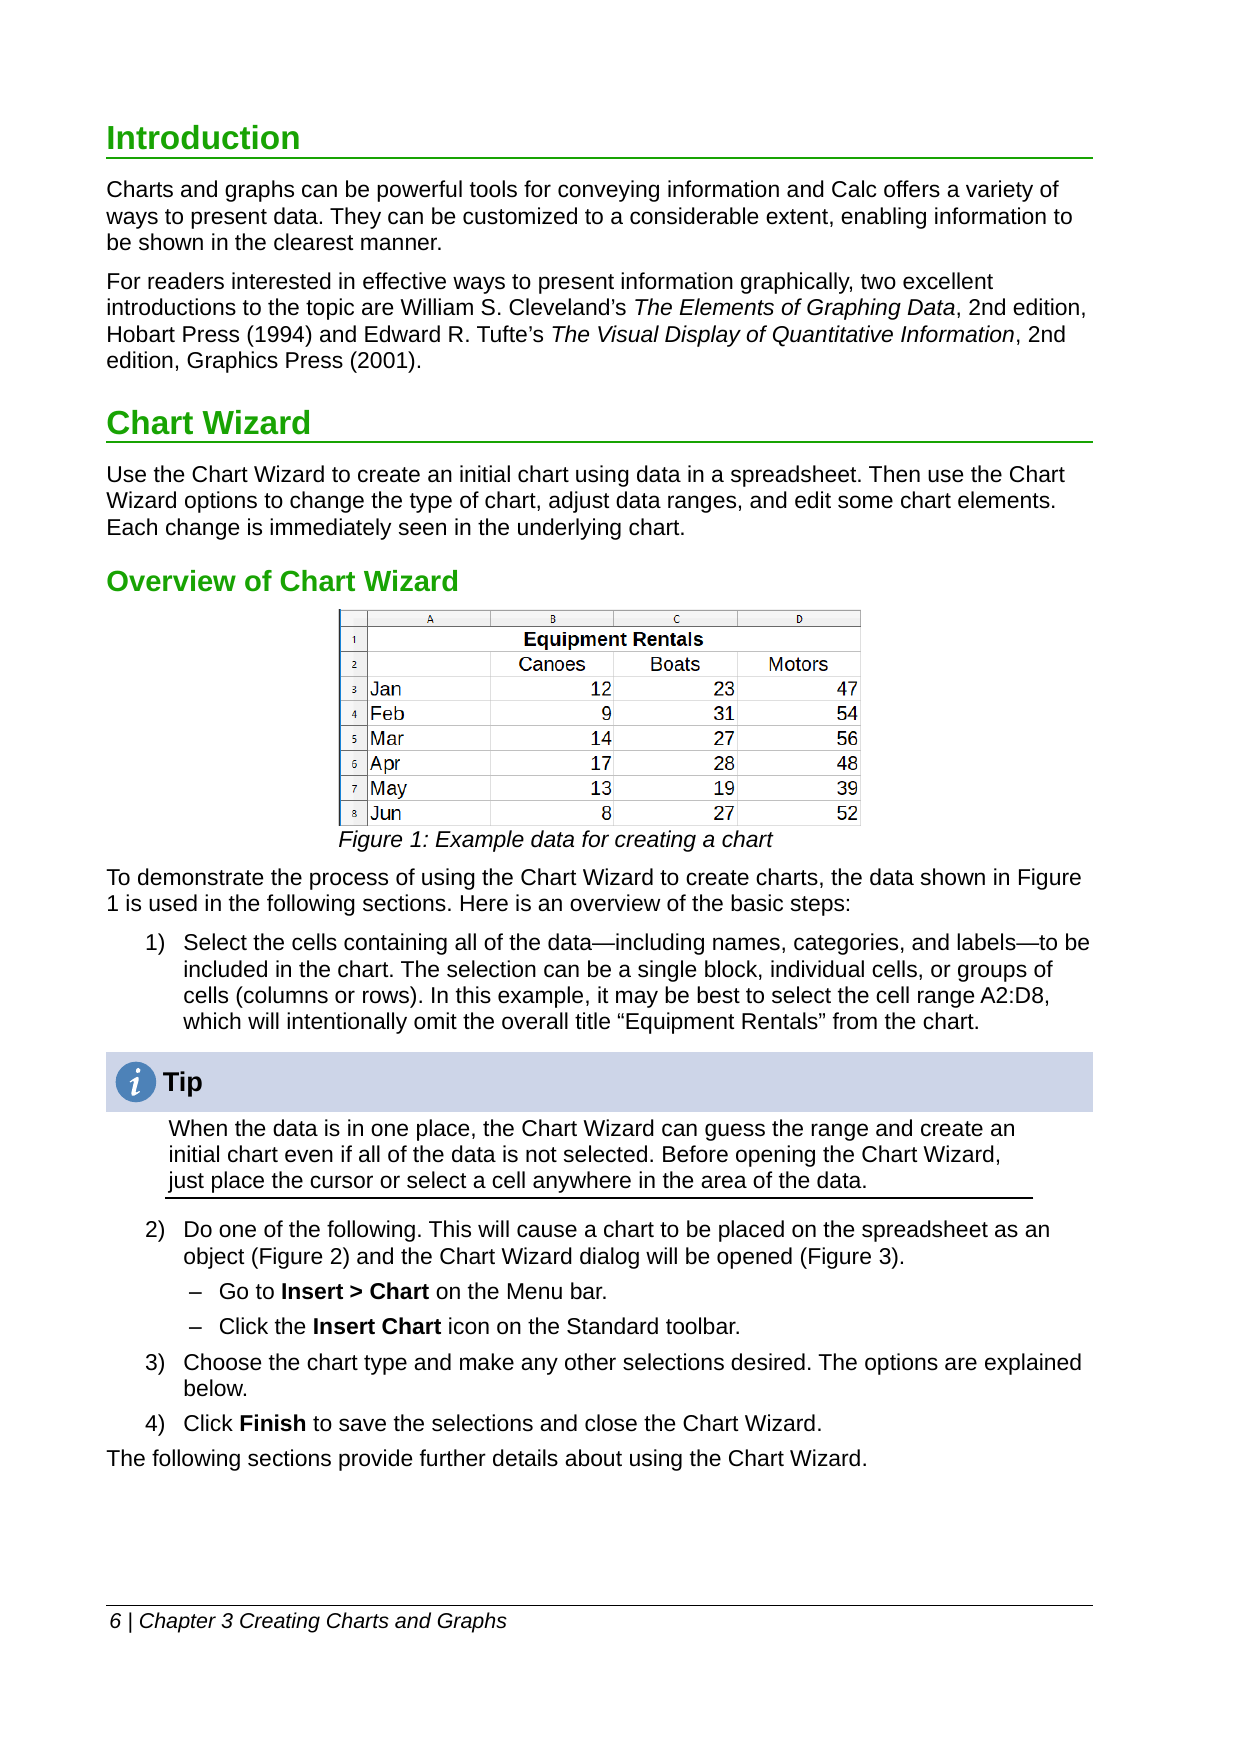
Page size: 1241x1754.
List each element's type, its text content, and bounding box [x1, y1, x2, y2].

subtitle Chart Wizard [106, 403, 1093, 441]
picture [338, 609, 861, 826]
list Select the cells containing all of the data—including names, categories, and labels—to be included in the chart. The selection can be a single block, individual cells, or groups of cells (columns or rows). In this example, it may be best to select the cell range A2:D8, which will intentionally omit the overall title “Equipment Rentals” from the chart. [165, 929, 1093, 1034]
subtitle Introduction [106, 118, 1093, 157]
text Charts and graphs can be powerful tools for conveying information and Calc offers a variety of ways to present data. They can be customized to a considerable extent, enabling information to be shown in the clearest manner. [106, 176, 1093, 255]
list Do one of the following. This will cause a chart to be placed on the spreadsheet as an object (Figure 2) and the Chart Wizard dialog will be opened (Figure 3). [165, 1216, 1093, 1269]
list Click Finish to save the selections and close the Chart Wizard. [165, 1410, 1093, 1436]
text When the data is in one place, the Chart Wizard can guess the range and create an initial chart even if all of the data is not selected. Before opening the Chart Wizard, just place the cursor or select a cell anywhere in the area of the data. [165, 1112, 1033, 1197]
list Choose the chart type and make any other selections desired. The options are explained below. [165, 1348, 1093, 1401]
subtitle Tip [106, 1052, 1093, 1112]
text To demonstrate the process of using the Chart Wizard to create charts, the data shown in Figure 1 is used in the following sections. Here is an overview of the basic steps: [106, 864, 1093, 917]
text For readers interested in effective ways to present information graphically, two excellent introductions to the topic are William S. Cleveland’s The Elements of Graphing Data, 2nd edition, Hobart Press (1994) and Edward R. Tufte’s The Visual Display of Quantitative Information, 2nd edition, Graphics Press (2001). [106, 268, 1093, 373]
text Figure 1: Example data for creating a chart [338, 826, 861, 852]
list Go to Insert > Chart on the Menu bar. [189, 1278, 1093, 1304]
list Click the Insert Chart icon on the Standard toolbar. [189, 1313, 1093, 1339]
text The following sections provide further details about using the Chart Wizard. [106, 1445, 1093, 1472]
subtitle Overview of Chart Wizard [106, 564, 1093, 597]
text Use the Chart Wizard to create an initial chart using data in a spreadsheet. Then use the Chart Wizard options to change the type of chart, adjust data ranges, and edit some chart elements. Each change is immediately seen in the underlying chart. [106, 461, 1093, 540]
